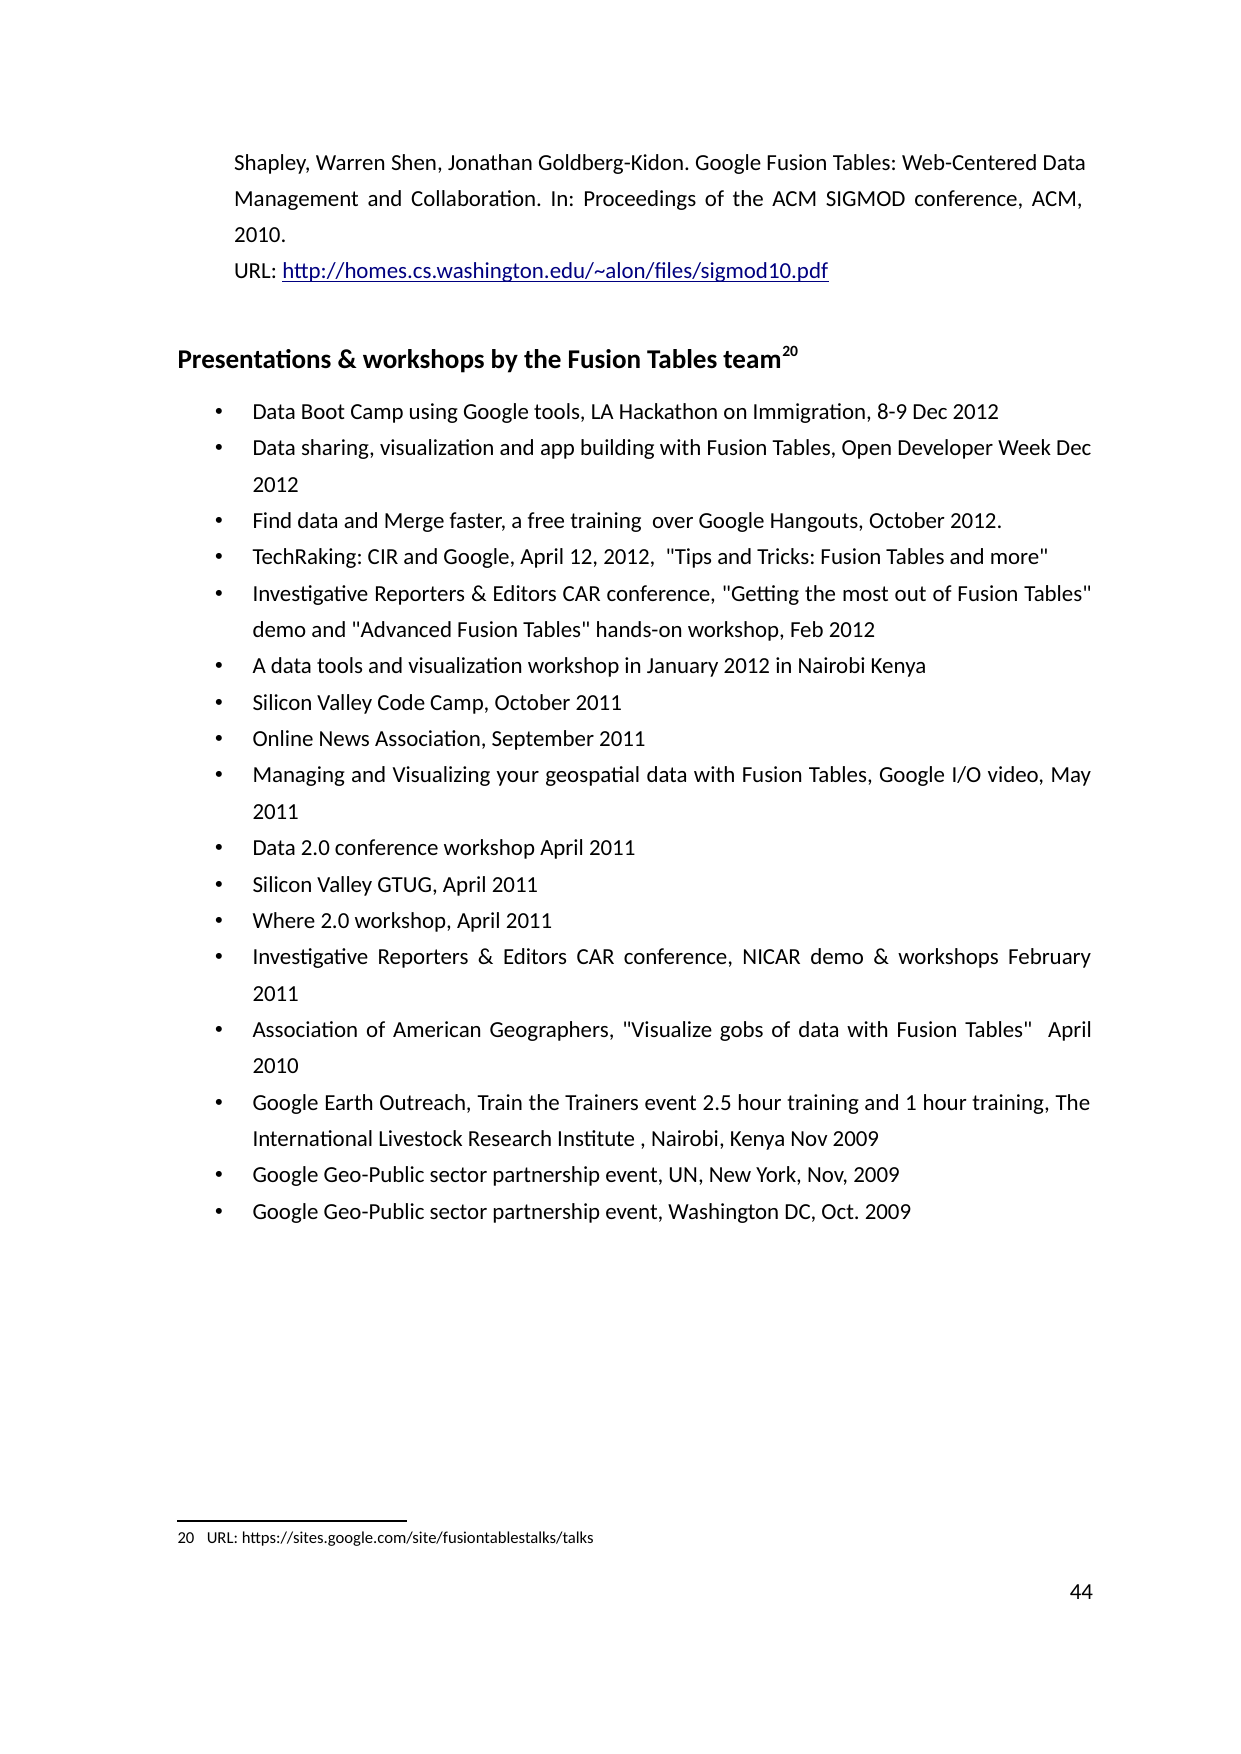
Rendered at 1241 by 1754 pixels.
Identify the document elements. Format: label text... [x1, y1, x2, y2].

text Shapley, Warren Shen, Jonathan Goldberg-Kidon. Google Fusion Tables: Web-Centered Data Management and Collaboration. In: Proceedings of the ACM SIGMOD conference, ACM, 2010. [177, 148, 1093, 248]
text URL: http://homes.cs.washington.edu/~alon/files/sigmod10.pdf [177, 257, 1093, 285]
text Presentations & workshops by the Fusion Tables team [177, 342, 1093, 375]
list Google Geo-Public sector partnership event, UN, New York, Nov, 2009 [215, 1161, 1093, 1188]
list Data sharing, visualization and app building with Fusion Tables, Open Developer Week Dec 2012 [215, 433, 1093, 498]
list Silicon Valley GTUG, April 2011 [215, 870, 1093, 898]
list Google Earth Outreach, Train the Trainers event 2.5 hour training and 1 hour training, The Interna­tional Livestock Research Institute , Nairobi, Kenya Nov 2009 [215, 1088, 1093, 1152]
list Managing and Visualizing your geospatial data with Fusion Tables, Google I/O video, May 2011 [215, 761, 1093, 825]
list A data tools and visualization workshop in January 2012 in Nairobi Kenya [215, 652, 1093, 679]
list TechRaking: CIR and Google, April 12, 2012, "Tips and Tricks: Fusion Tables and more" [215, 542, 1093, 571]
list Silicon Valley Code Camp, October 2011 [215, 688, 1093, 716]
list Where 2.0 workshop, April 2011 [215, 906, 1093, 934]
list Association of American Geographers, "Visualize gobs of data with Fusion Tables" April 2010 [215, 1015, 1093, 1079]
list Find data and Merge faster, a free training over Google Hangouts, October 2012. [215, 506, 1093, 534]
list Google Geo-Public sector partnership event, Washington DC, Oct. 2009 [215, 1197, 1093, 1225]
list Investigative Reporters & Editors CAR conference, NICAR demo & workshops February 2011 [215, 942, 1093, 1007]
list Online News Association, September 2011 [215, 724, 1093, 752]
list Data 2.0 conference workshop April 2011 [215, 833, 1093, 861]
text URL: https://sites.google.com/site/fusiontablestalks/talks [177, 1527, 1093, 1547]
list Investigative Reporters & Editors CAR conference, "Getting the most out of Fusion Tables" demo and "Advanced Fusion Tables" hands-on workshop, Feb 2012 [215, 579, 1093, 643]
list Data Boot Camp using Google tools, LA Hackathon on Immigration, 8-9 Dec 2012 [215, 397, 1093, 425]
